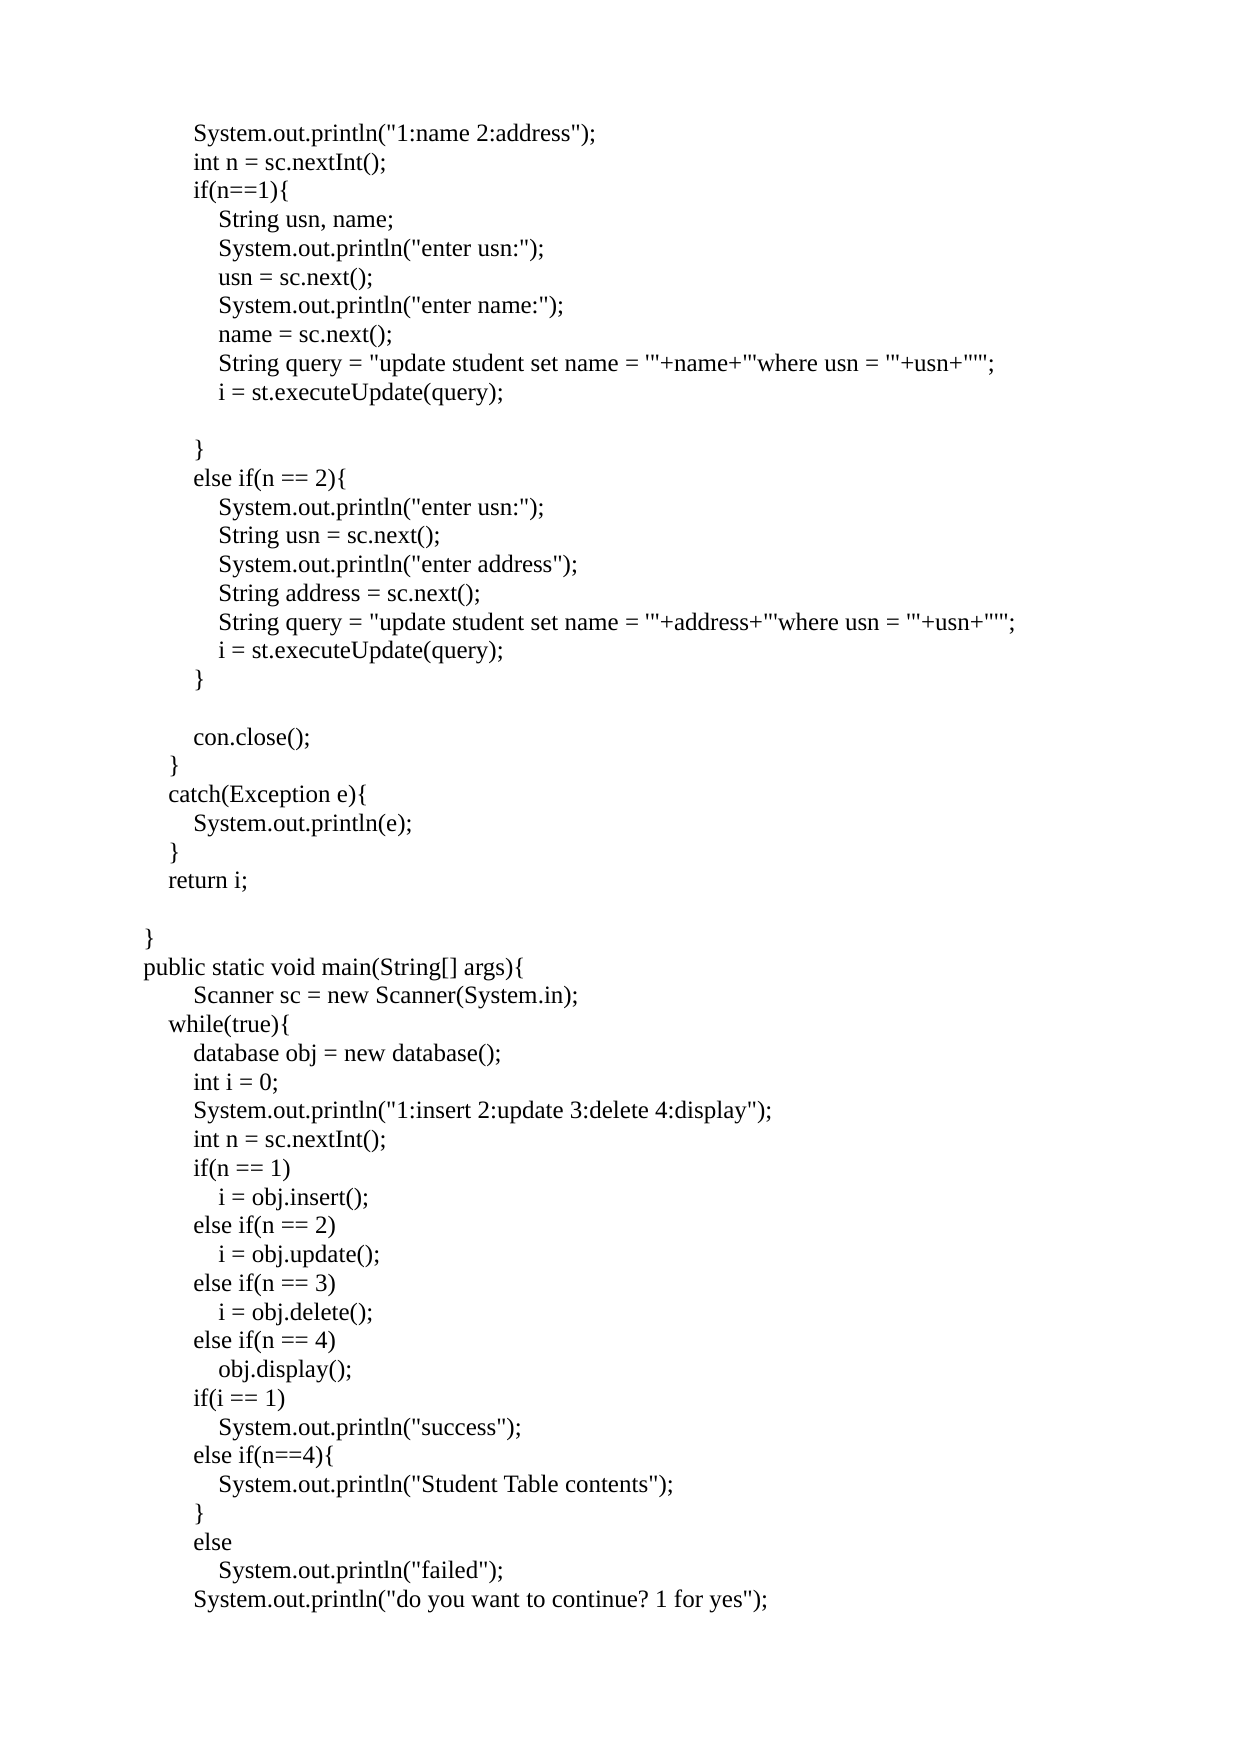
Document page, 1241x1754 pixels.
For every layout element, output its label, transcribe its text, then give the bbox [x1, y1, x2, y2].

text else if(n == 2){ [118, 463, 1122, 492]
text String usn = sc.next(); [118, 521, 1122, 549]
text else if(n == 2) [118, 1211, 1122, 1239]
text else if(n == 3) [118, 1268, 1122, 1297]
text i = st.executeUpdate(query); [118, 377, 1122, 406]
text i = obj.insert(); [118, 1182, 1122, 1211]
text i = st.executeUpdate(query); [118, 636, 1122, 664]
text Scanner sc = new Scanner(System.in); [118, 981, 1122, 1009]
text System.out.println("1:name 2:address"); [118, 118, 1122, 147]
text i = obj.delete(); [118, 1297, 1122, 1326]
text database obj = new database(); [118, 1038, 1122, 1067]
text else if(n==4){ [118, 1441, 1122, 1469]
text } [118, 837, 1122, 866]
text String query = "update student set name = '"+name+"'where usn = '"+usn+"'"; [118, 348, 1122, 377]
text con.close(); [118, 722, 1122, 751]
text if(n == 1) [118, 1153, 1122, 1182]
text System.out.println(e); [118, 808, 1122, 837]
text System.out.println("enter name:"); [118, 291, 1122, 319]
text i = obj.update(); [118, 1239, 1122, 1268]
text System.out.println("enter address"); [118, 549, 1122, 578]
text } [118, 664, 1122, 693]
text usn = sc.next(); [118, 262, 1122, 291]
text catch(Exception e){ [118, 779, 1122, 808]
text System.out.println("Student Table contents"); [118, 1469, 1122, 1498]
text while(true){ [118, 1009, 1122, 1038]
text System.out.println("1:insert 2:update 3:delete 4:display"); [118, 1096, 1122, 1124]
text int n = sc.nextInt(); [118, 147, 1122, 176]
text name = sc.next(); [118, 319, 1122, 348]
text } [118, 751, 1122, 779]
text } [118, 1498, 1122, 1527]
text System.out.println("enter usn:"); [118, 492, 1122, 521]
text int n = sc.nextInt(); [118, 1124, 1122, 1153]
text if(i == 1) [118, 1383, 1122, 1412]
text public static void main(String[] args){ [118, 952, 1122, 981]
text String query = "update student set name = '"+address+"'where usn = '"+usn+"'"; [118, 607, 1122, 636]
text System.out.println("success"); [118, 1412, 1122, 1441]
text } [118, 923, 1122, 952]
text System.out.println("do you want to continue? 1 for yes"); [118, 1584, 1122, 1613]
text System.out.println("enter usn:"); [118, 233, 1122, 262]
text if(n==1){ [118, 176, 1122, 204]
text else if(n == 4) [118, 1326, 1122, 1354]
text String address = sc.next(); [118, 578, 1122, 607]
text int i = 0; [118, 1067, 1122, 1096]
text System.out.println("failed"); [118, 1556, 1122, 1584]
text String usn, name; [118, 204, 1122, 233]
text return i; [118, 866, 1122, 894]
text obj.display(); [118, 1354, 1122, 1383]
text } [118, 434, 1122, 463]
text else [118, 1527, 1122, 1556]
